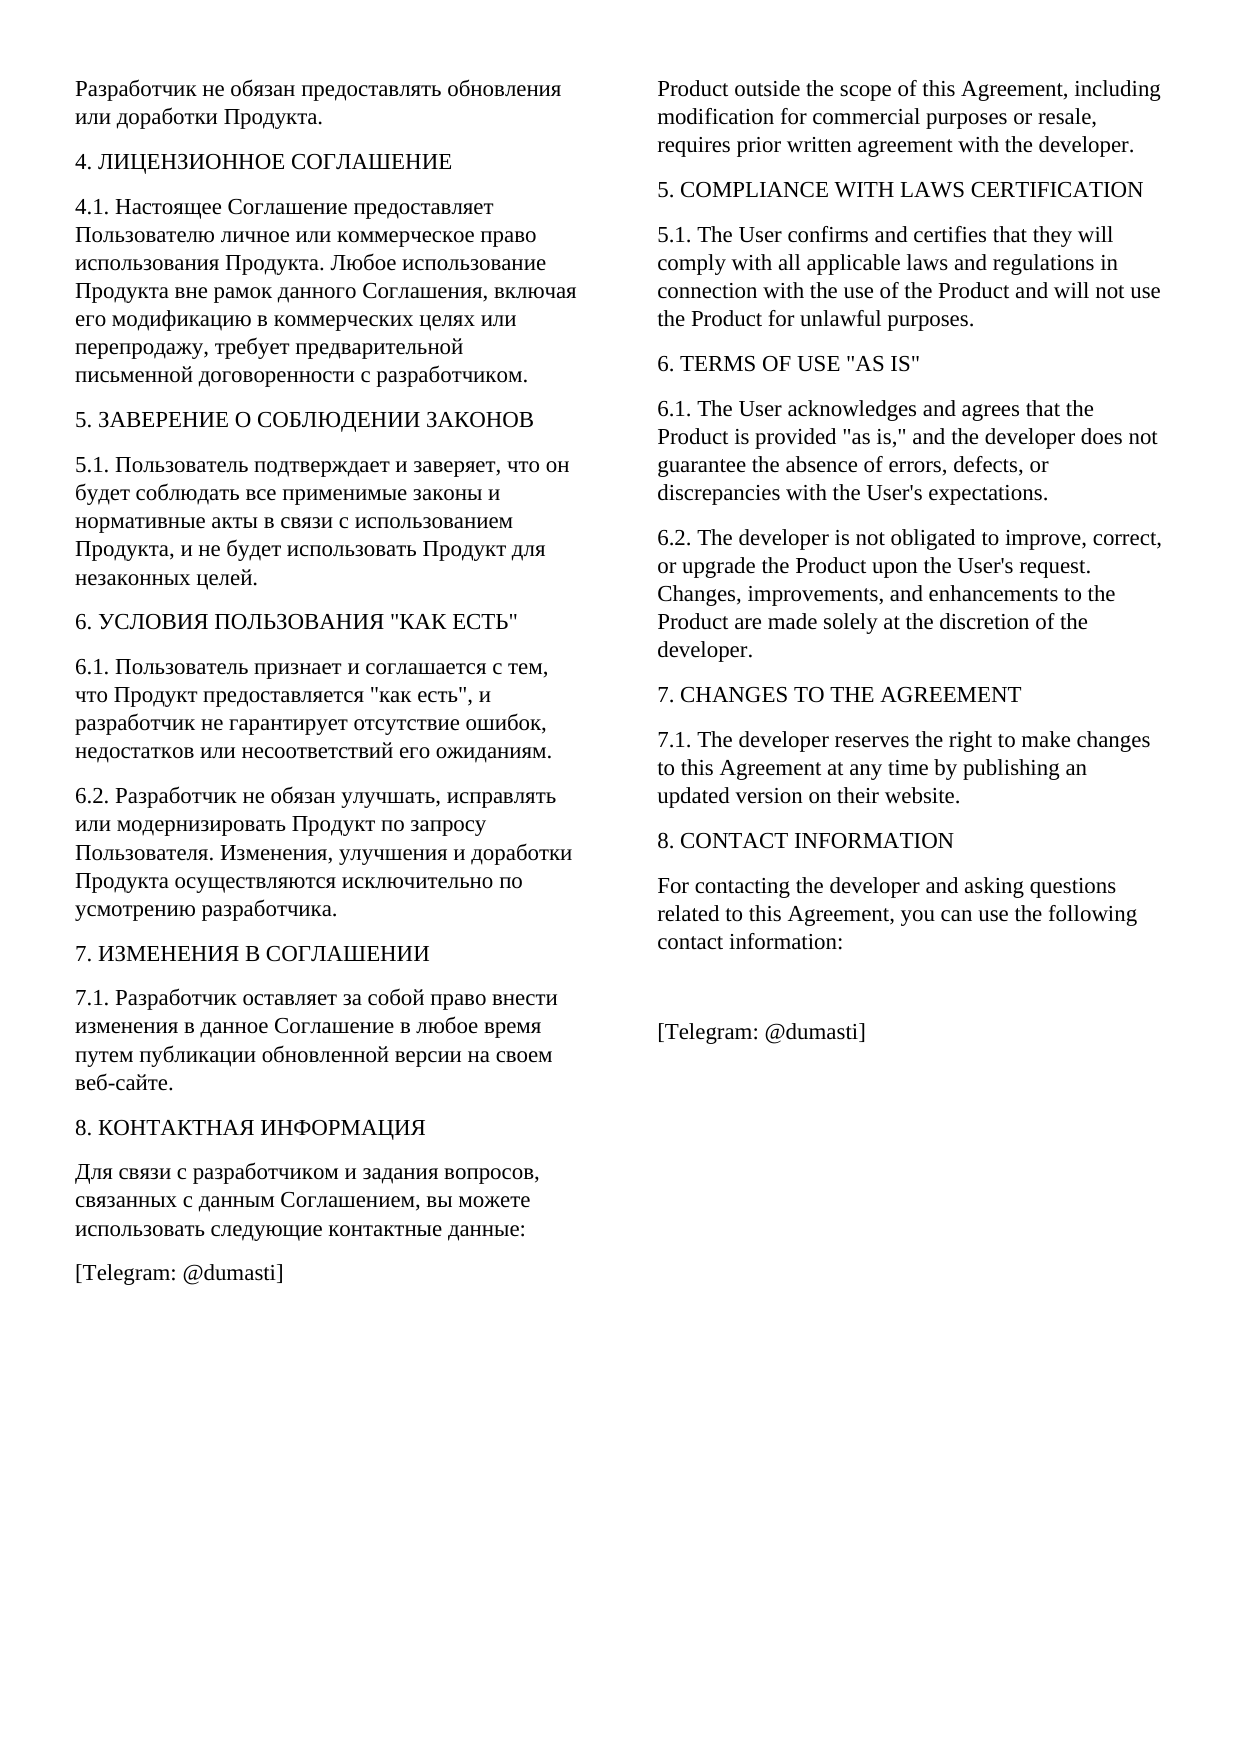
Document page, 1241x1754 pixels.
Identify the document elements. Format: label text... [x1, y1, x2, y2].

text Для связи с разработчиком и задания вопросов, связанных с данным Соглашением, вы можете использовать следующие контактные данные: [75, 1158, 583, 1241]
text 5. ЗАВЕРЕНИЕ О СОБЛЮДЕНИИ ЗАКОНОВ [75, 406, 583, 433]
text Разработчик не обязан предоставлять обновления или доработки Продукта. [75, 75, 583, 129]
text 4. ЛИЦЕНЗИОННОЕ СОГЛАШЕНИЕ [75, 148, 583, 174]
text 5. COMPLIANCE WITH LAWS CERTIFICATION [657, 176, 1165, 202]
text 5.1. The User confirms and certifies that they will comply with all applicable laws and regulations in connection with the use of the Product and will not use the Product for unlawful purposes. [657, 221, 1165, 332]
text 7.1. The developer reserves the right to make changes to this Agreement at any time by publishing an updated version on their website. [657, 726, 1165, 809]
text 5.1. Пользователь подтверждает и заверяет, что он будет соблюдать все применимые законы и нормативные акты в связи с использованием Продукта, и не будет использовать Продукт для незаконных целей. [75, 451, 583, 590]
text 6.2. Разработчик не обязан улучшать, исправлять или модернизировать Продукт по запросу Пользователя. Изменения, улучшения и доработки Продукта осуществляются исключительно по усмотрению разработчика. [75, 782, 583, 921]
text Product outside the scope of this Agreement, including modification for commercial purposes or resale, requires prior written agreement with the developer. [657, 75, 1165, 158]
text 4.1. Настоящее Соглашение предоставляет Пользователю личное или коммерческое право использования Продукта. Любое использование Продукта вне рамок данного Соглашения, включая его модификацию в коммерческих целях или перепродажу, требует предварительной письменной договоренности с разработчиком. [75, 193, 583, 388]
text 6.1. The User acknowledges and agrees that the Product is provided "as is," and the developer does not guarantee the absence of errors, defects, or discrepancies with the User's expectations. [657, 395, 1165, 506]
text [Telegram: @dumasti] [657, 1018, 1165, 1044]
text [Telegram: @dumasti] [75, 1259, 583, 1286]
text 7. ИЗМЕНЕНИЯ В СОГЛАШЕНИИ [75, 939, 583, 966]
text 6.1. Пользователь признает и соглашается с тем, что Продукт предоставляется "как есть", и разработчик не гарантирует отсутствие ошибок, недостатков или несоответствий его ожиданиям. [75, 653, 583, 764]
text 6. УСЛОВИЯ ПОЛЬЗОВАНИЯ "КАК ЕСТЬ" [75, 608, 583, 635]
text 6. TERMS OF USE "AS IS" [657, 350, 1165, 376]
text 7. CHANGES TO THE AGREEMENT [657, 681, 1165, 708]
text For contacting the developer and asking questions related to this Agreement, you can use the following contact information: [657, 872, 1165, 954]
text 6.2. The developer is not obligated to improve, correct, or upgrade the Product upon the User's request. Changes, improvements, and enhancements to the Product are made solely at the discretion of the developer. [657, 524, 1165, 663]
text 7.1. Разработчик оставляет за собой право внести изменения в данное Соглашение в любое время путем публикации обновленной версии на своем веб-сайте. [75, 984, 583, 1095]
text 8. КОНТАКТНАЯ ИНФОРМАЦИЯ [75, 1113, 583, 1140]
text 8. CONTACT INFORMATION [657, 827, 1165, 853]
